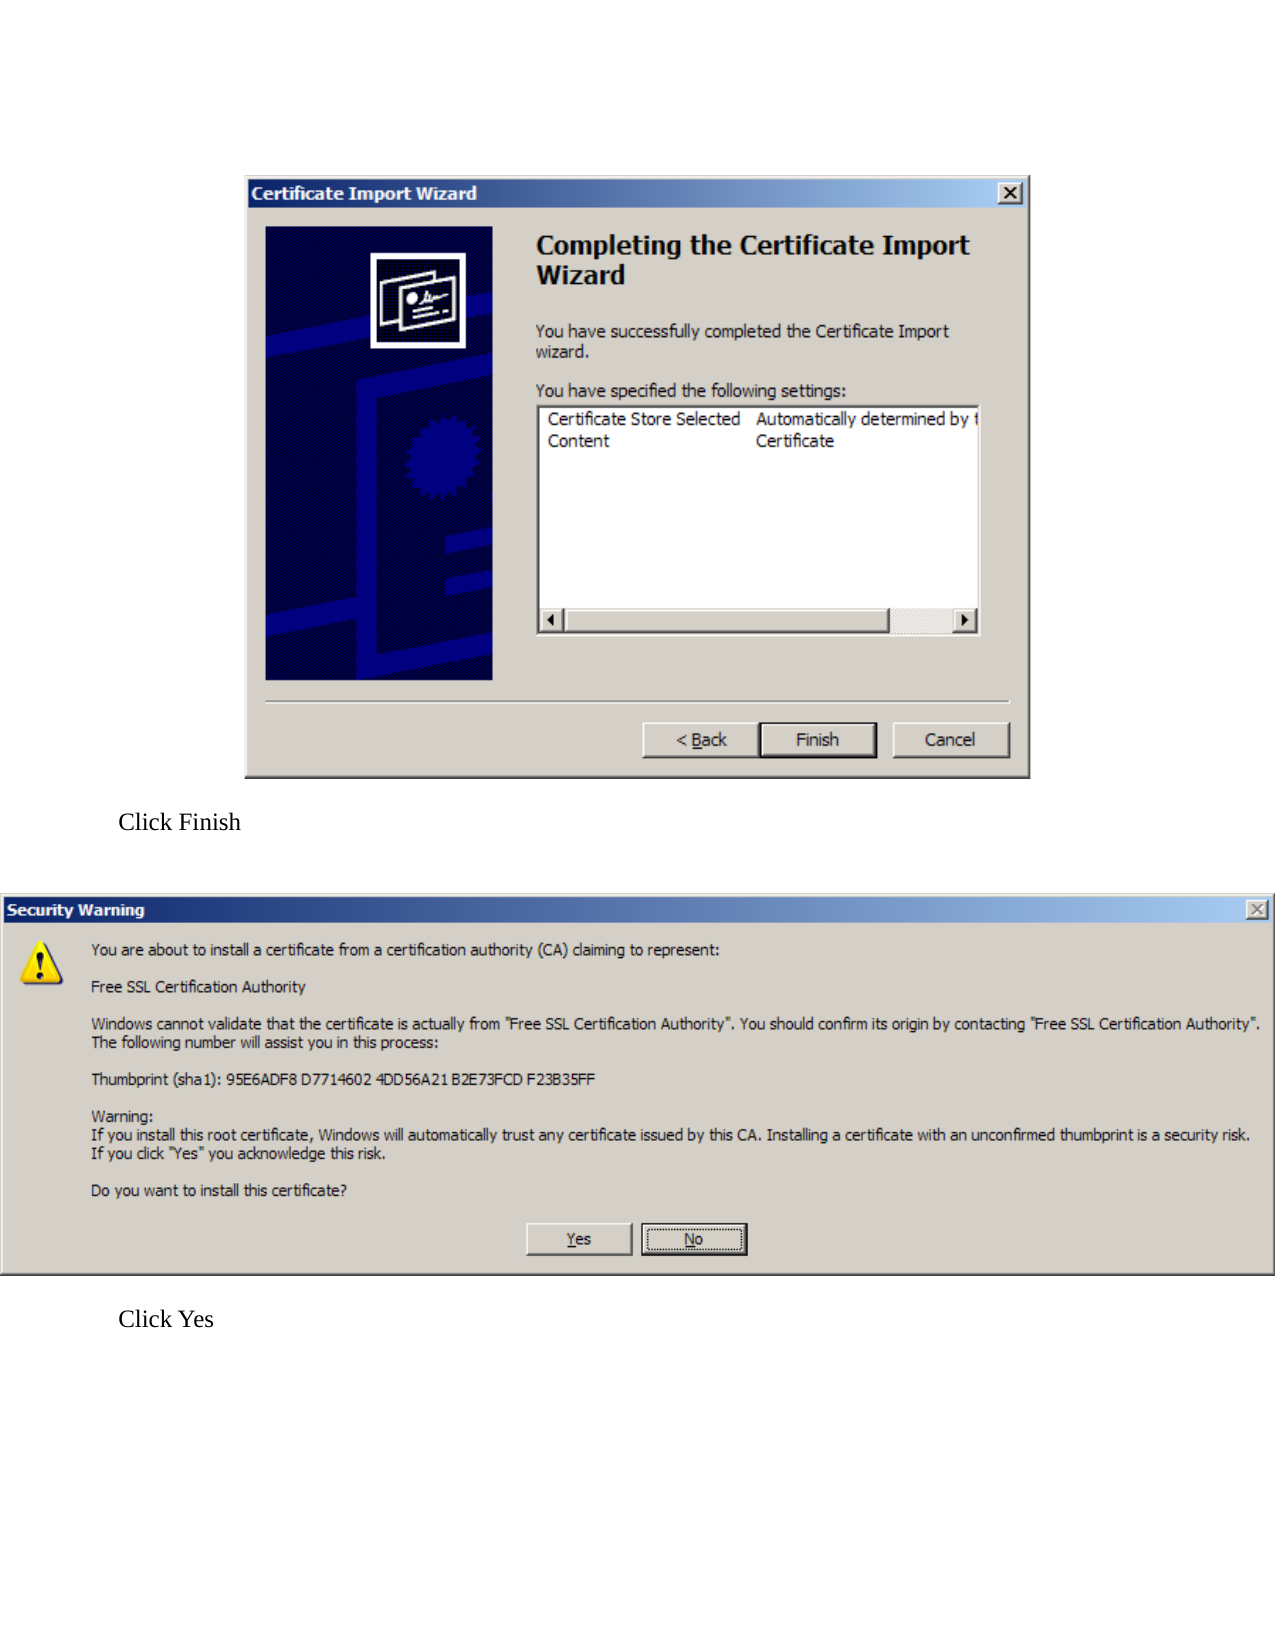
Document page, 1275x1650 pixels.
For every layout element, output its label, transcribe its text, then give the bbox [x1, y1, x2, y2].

picture [0, 893, 1275, 1276]
picture [244, 175, 1031, 779]
text Click Yes [118, 1304, 1157, 1333]
text Click Finish [118, 807, 1157, 836]
